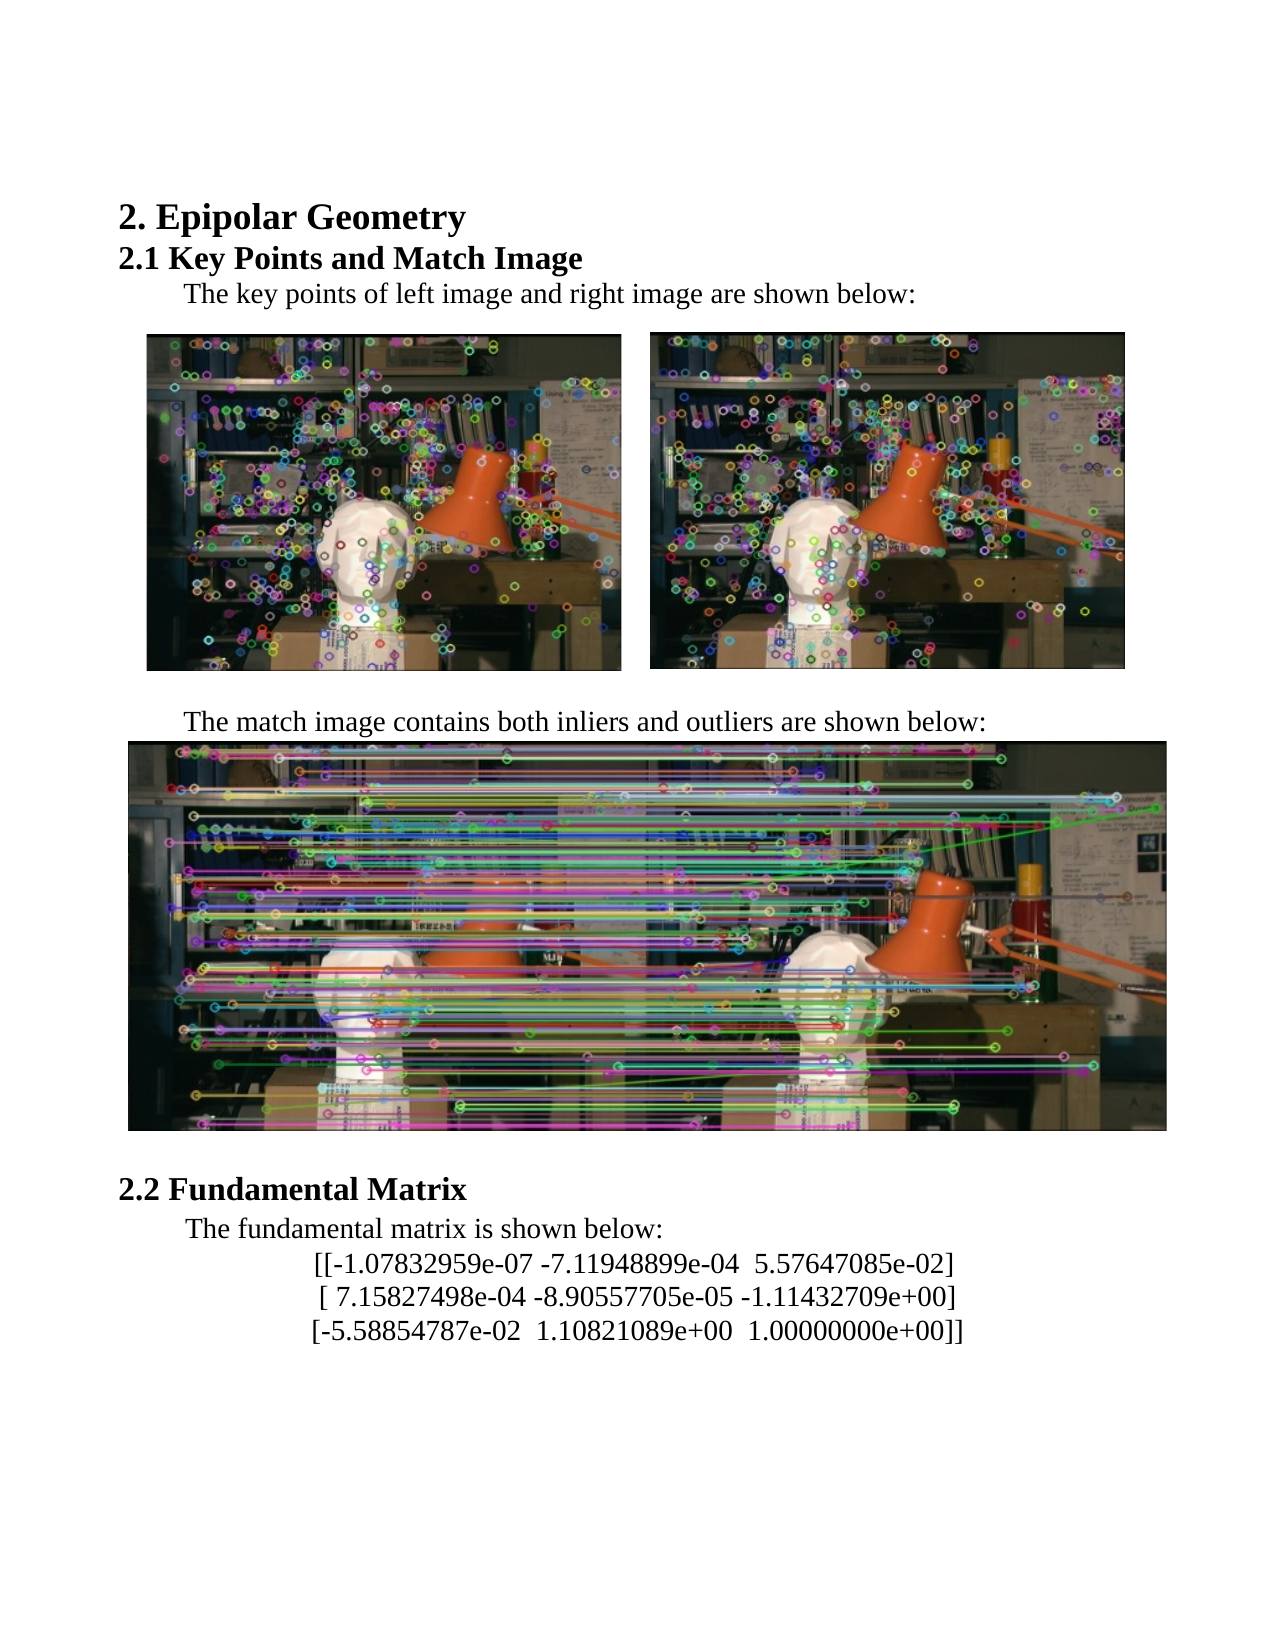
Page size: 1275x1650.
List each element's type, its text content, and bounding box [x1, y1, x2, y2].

text The key points of left image and right image are shown below: [118, 276, 1157, 310]
text The fundamental matrix is shown below: [118, 1207, 1157, 1246]
picture [128, 741, 1167, 1131]
text 2. Epipolar Geometry [118, 195, 1157, 238]
text [ 7.15827498e-04 -8.90557705e-05 -1.11432709e+00] [118, 1279, 1157, 1313]
picture [146, 334, 622, 671]
text 2.1 Key Points and Match Image [118, 238, 1157, 276]
text The match image contains both inliers and outliers are shown below: [118, 704, 1157, 737]
text 2.2 Fundamental Matrix [118, 1169, 1157, 1207]
text [-5.58854787e-02 1.10821089e+00 1.00000000e+00]] [118, 1313, 1157, 1346]
picture [650, 332, 1125, 669]
text [[-1.07832959e-07 -7.11948899e-04 5.57647085e-02] [118, 1246, 1157, 1279]
